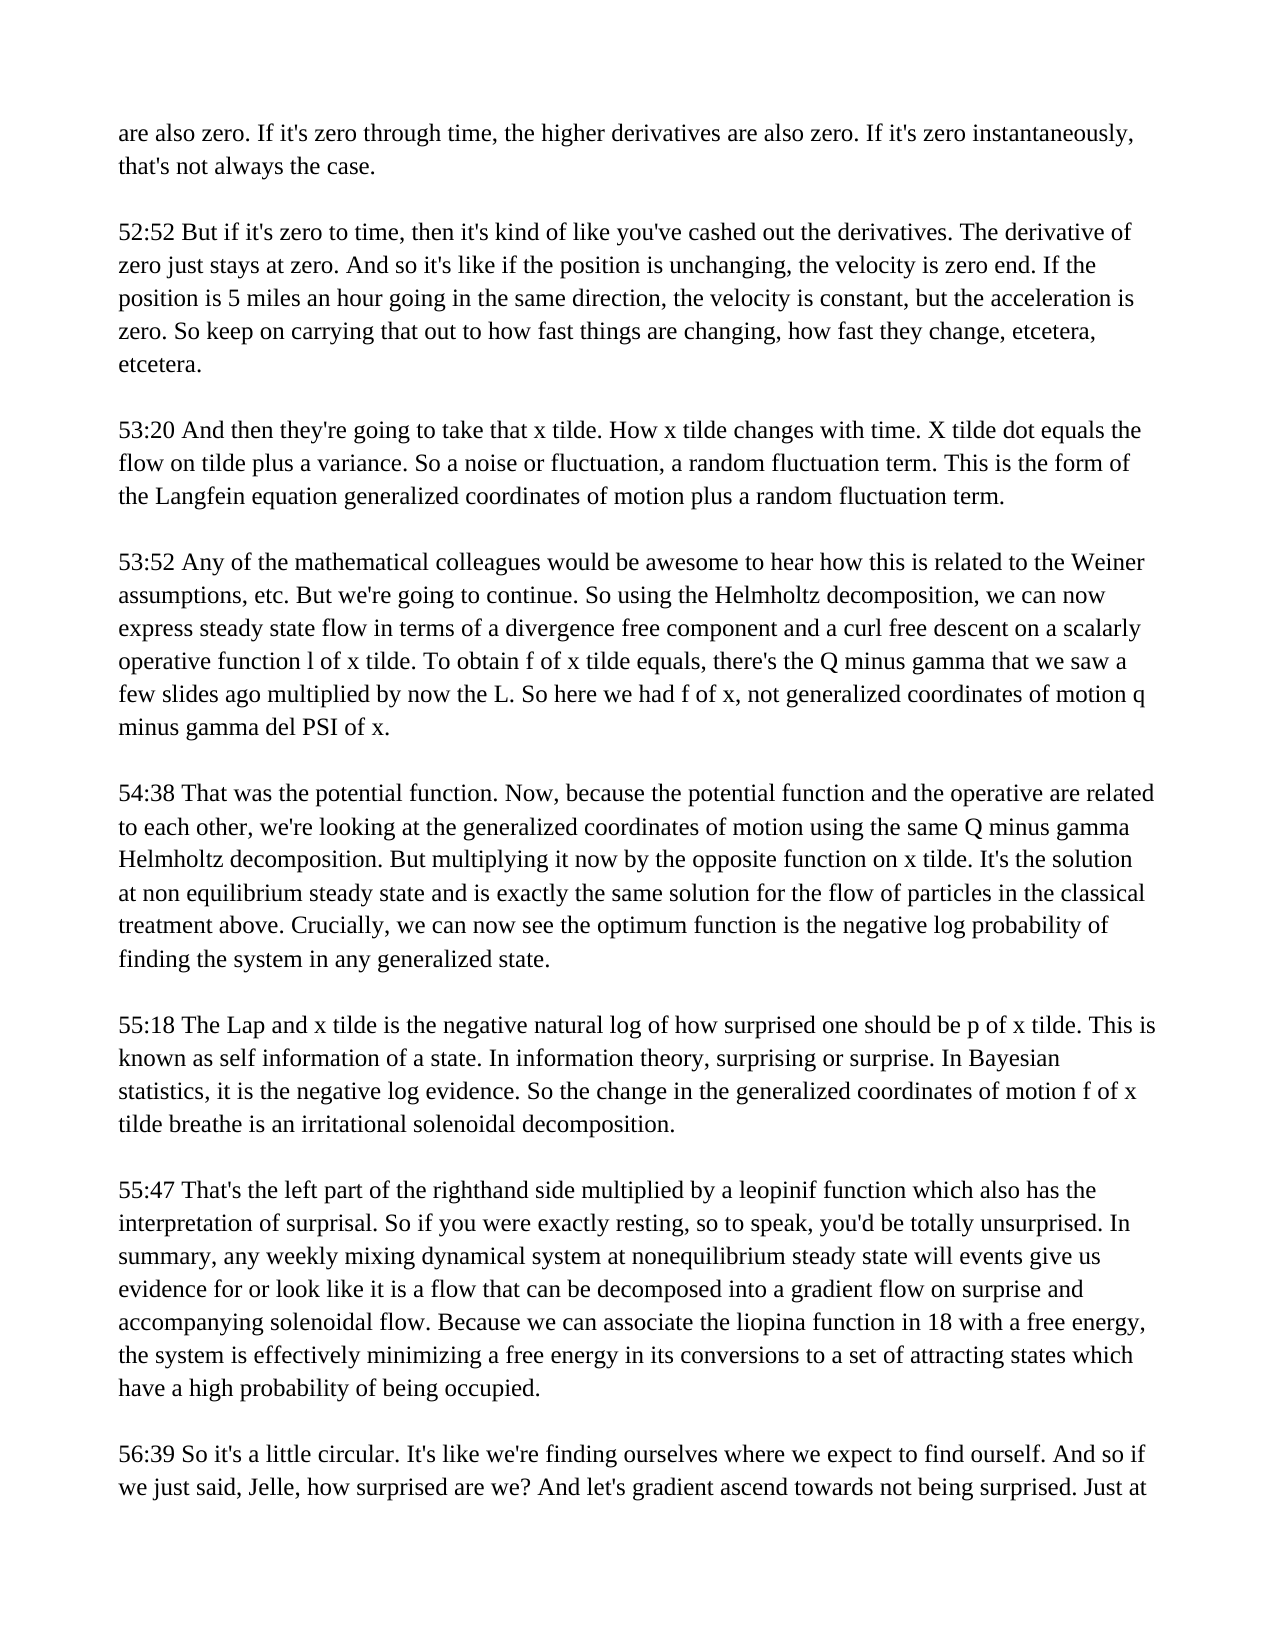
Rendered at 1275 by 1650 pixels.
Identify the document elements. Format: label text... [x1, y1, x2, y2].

text are also zero. If it's zero through time, the higher derivatives are also zero. If it's zero instantaneously, that's not always the case. 52:52 But if it's zero to time, then it's kind of like you've cashed out the derivatives. The derivative of zero just stays at zero. And so it's like if the position is unchanging, the velocity is zero end. If the position is 5 miles an hour going in the same direction, the velocity is constant, but the acceleration is zero. So keep on carrying that out to how fast things are changing, how fast they change, etcetera, etcetera. 53:20 And then they're going to take that x tilde. How x tilde changes with time. X tilde dot equals the flow on tilde plus a variance. So a noise or fluctuation, a random fluctuation term. This is the form of the Langfein equation generalized coordinates of motion plus a random fluctuation term. 53:52 Any of the mathematical colleagues would be awesome to hear how this is related to the Weiner assumptions, etc. But we're going to continue. So using the Helmholtz decomposition, we can now express steady state flow in terms of a divergence free component and a curl free descent on a scalarly operative function l of x tilde. To obtain f of x tilde equals, there's the Q minus gamma that we saw a few slides ago multiplied by now the L. So here we had f of x, not generalized coordinates of motion q minus gamma del PSI of x. 54:38 That was the potential function. Now, because the potential function and the operative are related to each other, we're looking at the generalized coordinates of motion using the same Q minus gamma Helmholtz decomposition. But multiplying it now by the opposite function on x tilde. It's the solution at non equilibrium steady state and is exactly the same solution for the flow of particles in the classical treatment above. Crucially, we can now see the optimum function is the negative log probability of finding the system in any generalized state. 55:18 The Lap and x tilde is the negative natural log of how surprised one should be p of x tilde. This is known as self information of a state. In information theory, surprising or surprise. In Bayesian statistics, it is the negative log evidence. So the change in the generalized coordinates of motion f of x tilde breathe is an irritational solenoidal decomposition. 55:47 That's the left part of the righthand side multiplied by a leopinif function which also has the interpretation of surprisal. So if you were exactly resting, so to speak, you'd be totally unsurprised. In summary, any weekly mixing dynamical system at nonequilibrium steady state will events give us evidence for or look like it is a flow that can be decomposed into a gradient flow on surprise and accompanying solenoidal flow. Because we can associate the liopina function in 18 with a free energy, the system is effectively minimizing a free energy in its conversions to a set of attracting states which have a high probability of being occupied. 56:39 So it's a little circular. It's like we're finding ourselves where we expect to find ourself. And so if we just said, Jelle, how surprised are we? And let's gradient ascend towards not being surprised. Just at [118, 118, 1157, 1501]
